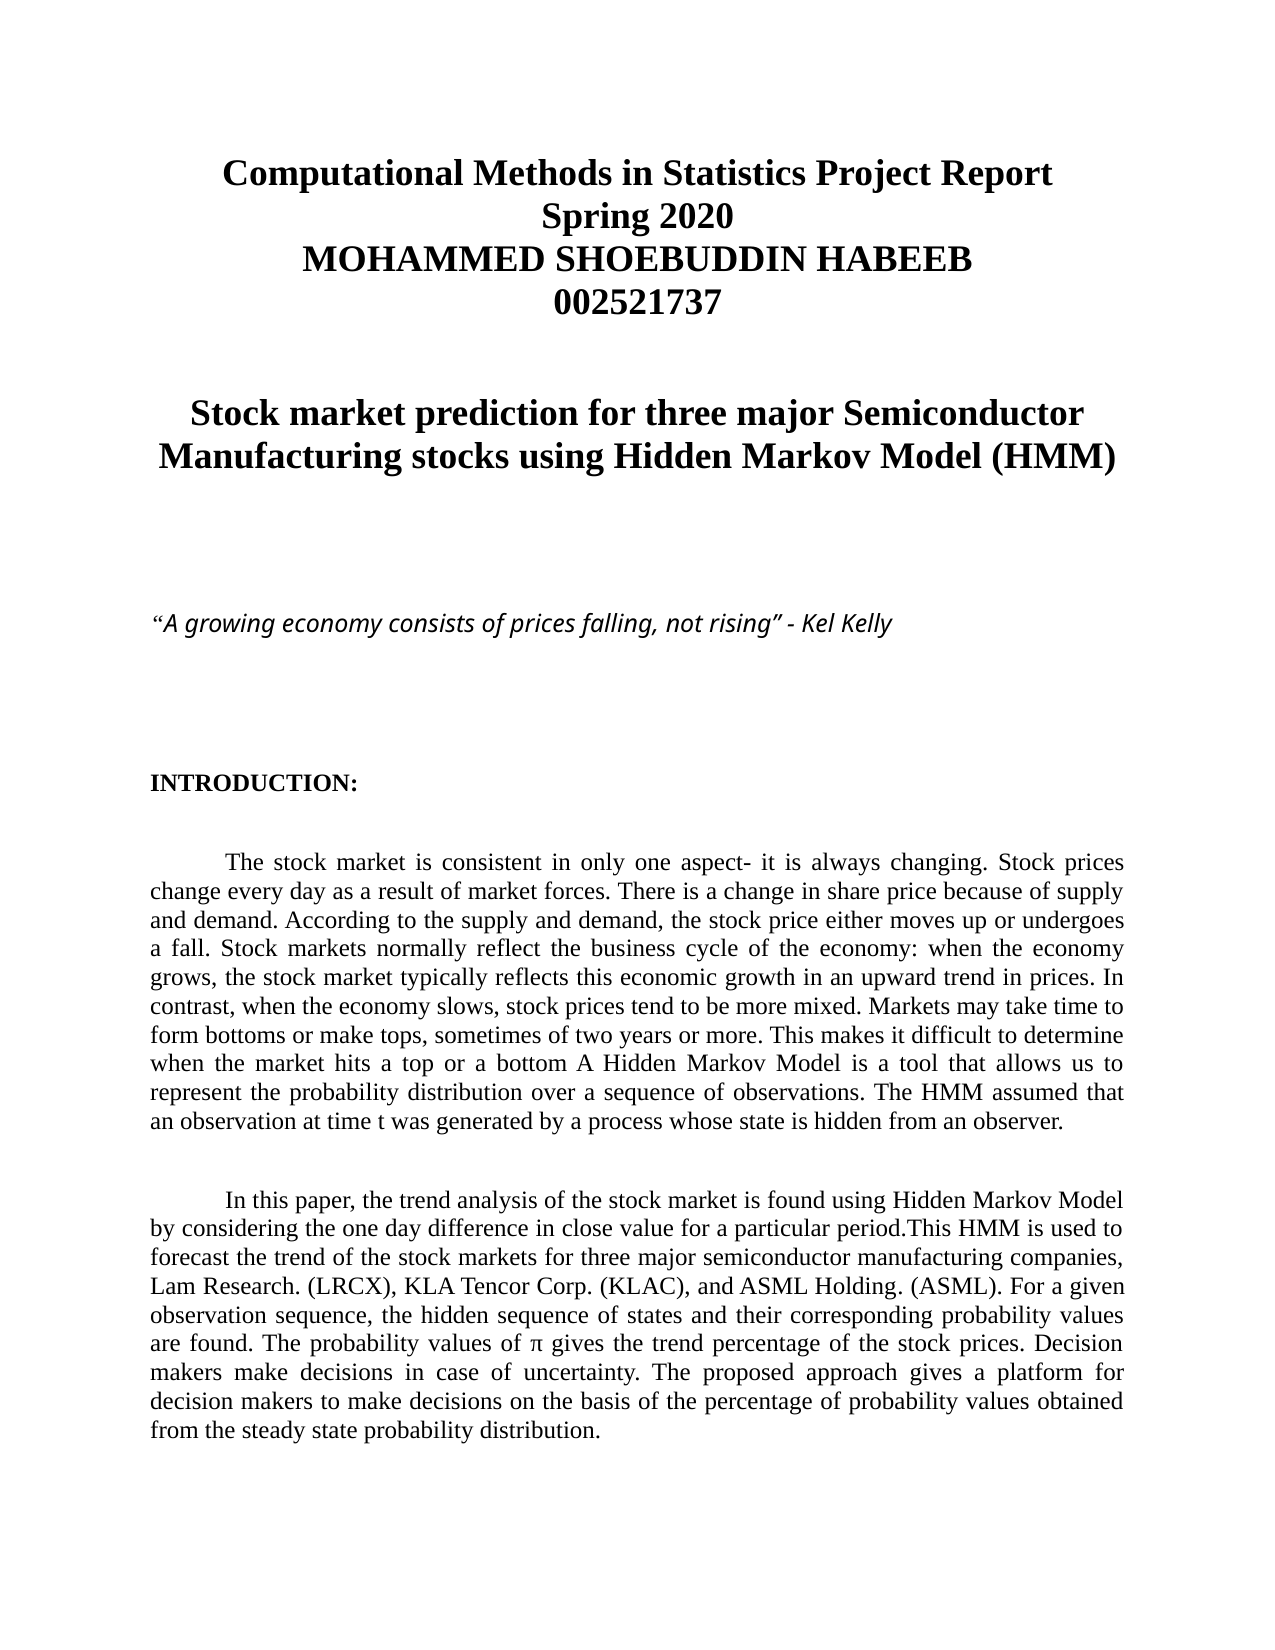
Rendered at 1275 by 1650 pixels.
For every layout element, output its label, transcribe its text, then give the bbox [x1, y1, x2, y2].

text Stock market prediction for three major Semiconductor Manufacturing stocks using Hidden Markov Model (HMM) [150, 391, 1125, 477]
text MOHAMMED SHOEBUDDIN HABEEB [150, 236, 1125, 279]
text “A growing economy consists of prices falling, not rising” - Kel Kelly [150, 606, 1125, 640]
text The stock market is consistent in only one aspect- it is always changing. Stock prices change every day as a result of market forces. There is a change in share price because of supply and demand. According to the supply and demand, the stock price either moves up or undergoes a fall. Stock markets normally reflect the business cycle of the economy: when the economy grows, the stock market typically reflects this economic growth in an upward trend in prices. In contrast, when the economy slows, stock prices tend to be more mixed. Markets may take time to form bottoms or make tops, sometimes of two years or more. This makes it difficult to determine when the market hits a top or a bottom A Hidden Markov Model is a tool that allows us to represent the probability distribution over a sequence of observations. The HMM assumed that an observation at time t was generated by a process whose state is hidden from an observer. [150, 847, 1125, 1135]
text Spring 2020 [150, 193, 1125, 236]
text In this paper, the trend analysis of the stock market is found using Hidden Markov Model by considering the one day difference in close value for a particular period.This HMM is used to forecast the trend of the stock markets for three major semiconductor manufacturing companies, Lam Research. (LRCX), KLA Tencor Corp. (KLAC), and ASML Holding. (ASML). For a given observation sequence, the hidden sequence of states and their corresponding probability values are found. The probability values of π gives the trend percentage of the stock prices. Decision makers make decisions in case of uncertainty. The proposed approach gives a platform for decision makers to make decisions on the basis of the percentage of probability values obtained from the steady state probability distribution. [150, 1185, 1125, 1443]
text Computational Methods in Statistics Project Report [150, 150, 1125, 193]
text 002521737 [150, 279, 1125, 322]
text INTRODUCTION: [150, 768, 1125, 797]
